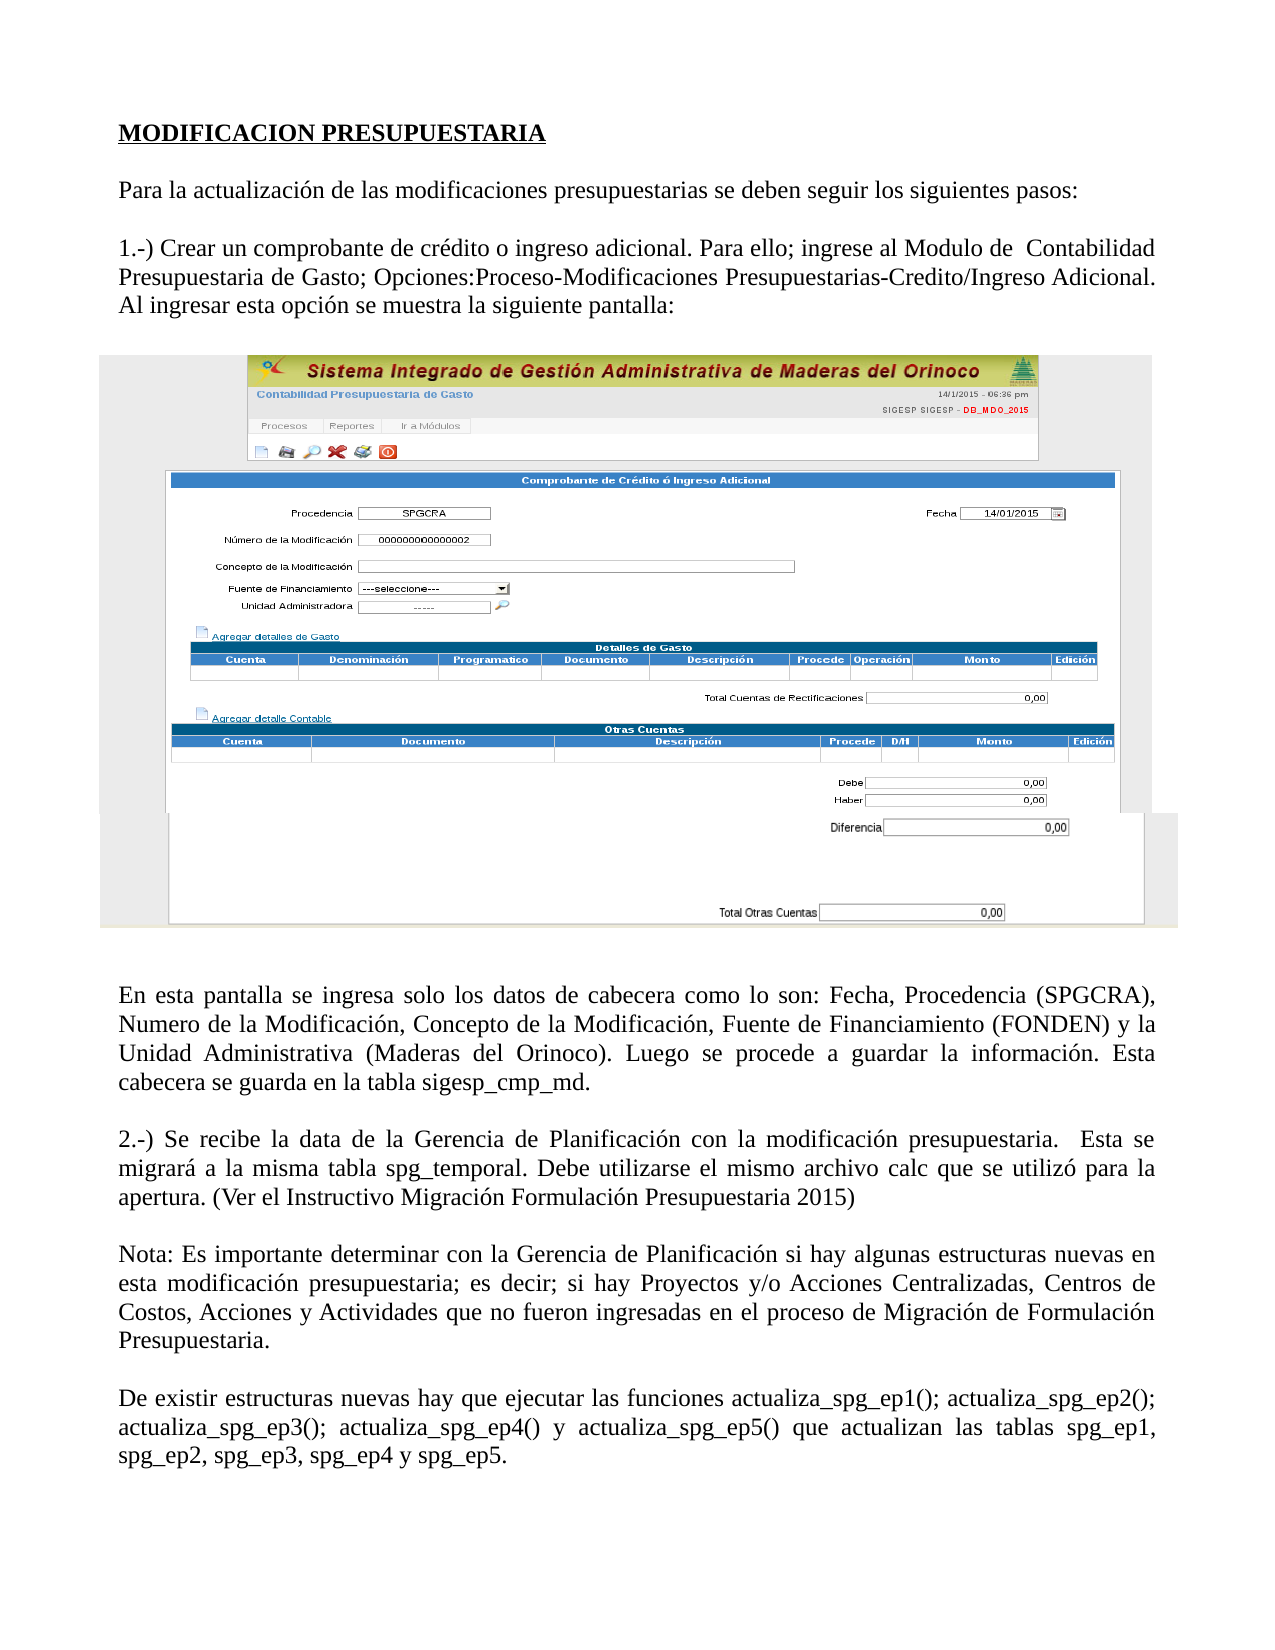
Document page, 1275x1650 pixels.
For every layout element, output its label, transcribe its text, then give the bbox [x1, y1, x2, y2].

text De existir estructuras nuevas hay que ejecutar las funciones actualiza_spg_ep1(); actualiza_spg_ep2(); actualiza_spg_ep3(); actualiza_spg_ep4() y actualiza_spg_ep5() que actualizan las tablas spg_ep1, spg_ep2, spg_ep3, spg_ep4 y spg_ep5. [118, 1383, 1157, 1469]
text MODIFICACION PRESUPUESTARIA [118, 118, 1157, 147]
text Para la actualización de las modificaciones presupuestarias se deben seguir los siguientes pasos: [118, 176, 1157, 204]
text 2.-) Se recibe la data de la Gerencia de Planificación con la modificación presupuestaria. Esta se migrará a la misma tabla spg_temporal. Debe utilizarse el mismo archivo calc que se utilizó para la apertura. (Ver el Instructivo Migración Formulación Presupuestaria 2015) [118, 1124, 1157, 1211]
text 1.-) Crear un comprobante de crédito o ingreso adicional. Para ello; ingrese al Modulo de Contabilidad Presupuestaria de Gasto; Opciones:Proceso-Modificaciones Presupuestarias-Credito/Ingreso Adicional. Al ingresar esta opción se muestra la siguiente pantalla: [118, 233, 1157, 319]
text Nota: Es importante determinar con la Gerencia de Planificación si hay algunas estructuras nuevas en esta modificación presupuestaria; es decir; si hay Proyectos y/o Acciones Centralizadas, Centros de Costos, Acciones y Actividades que no fueron ingresadas en el proceso de Migración de Formulación Presupuestaria. [118, 1239, 1157, 1354]
picture [99, 355, 1178, 928]
text En esta pantalla se ingresa solo los datos de cabecera como lo son: Fecha, Procedencia (SPGCRA), Numero de la Modificación, Concepto de la Modificación, Fuente de Financiamiento (FONDEN) y la Unidad Administrativa (Maderas del Orinoco). Luego se procede a guardar la información. Esta cabecera se guarda en la tabla sigesp_cmp_md. [118, 981, 1157, 1096]
